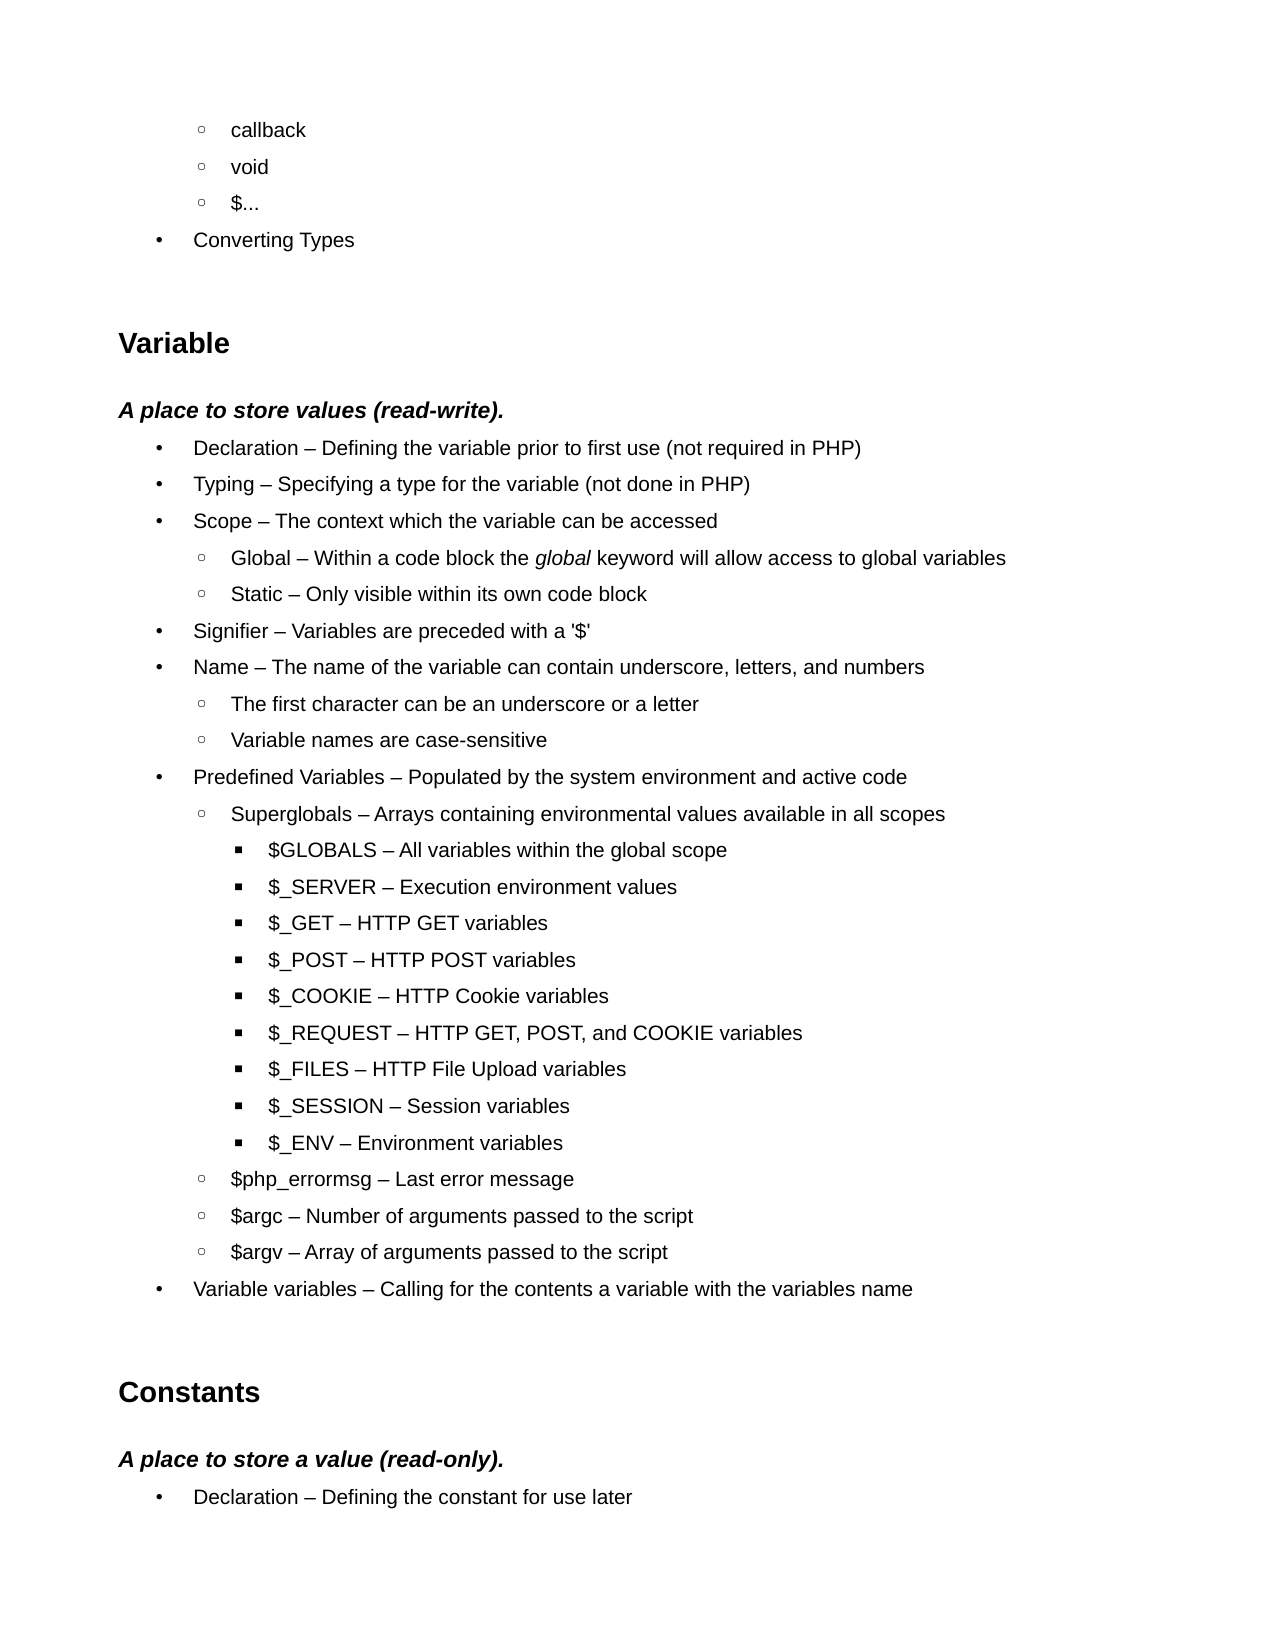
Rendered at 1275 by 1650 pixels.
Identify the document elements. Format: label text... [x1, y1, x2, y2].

list Variable variables – Calling for the contents a variable with the variables name [156, 1277, 1157, 1301]
list Name – The name of the variable can contain underscore, letters, and numbers [156, 655, 1157, 679]
list $_SESSION – Session variables [231, 1094, 1157, 1118]
list $_ENV – Environment variables [231, 1130, 1157, 1154]
subtitle A place to store values (read-write). [118, 397, 1157, 423]
list Signifier – Variables are preceded with a '$' [156, 618, 1157, 643]
list Static – Only visible within its own code block [193, 582, 1157, 606]
list $_GET – HTTP GET variables [231, 911, 1157, 935]
subtitle Variable [118, 326, 1157, 359]
list Superglobals – Arrays containing environmental values available in all scopes [193, 801, 1157, 825]
list $php_errormsg – Last error message [193, 1167, 1157, 1191]
list $_COOKIE – HTTP Cookie variables [231, 984, 1157, 1008]
list $_REQUEST – HTTP GET, POST, and COOKIE variables [231, 1021, 1157, 1045]
list void [193, 155, 1157, 179]
list Typing – Specifying a type for the variable (not done in PHP) [156, 472, 1157, 496]
list Variable names are case-sensitive [193, 728, 1157, 752]
list Converting Types [156, 228, 1157, 252]
list $... [193, 191, 1157, 215]
list $argv – Array of arguments passed to the script [193, 1240, 1157, 1264]
list Global – Within a code block the global keyword will allow access to global variables [193, 545, 1157, 569]
subtitle Constants [118, 1375, 1157, 1408]
list The first character can be an underscore or a letter [193, 692, 1157, 716]
subtitle A place to store a value (read-only). [118, 1446, 1157, 1472]
list Declaration – Defining the variable prior to first use (not required in PHP) [156, 436, 1157, 460]
list Predefined Variables – Populated by the system environment and active code [156, 765, 1157, 789]
list callback [193, 118, 1157, 142]
list $_FILES – HTTP File Upload variables [231, 1057, 1157, 1081]
list $GLOBALS – All variables within the global scope [231, 838, 1157, 862]
list $argc – Number of arguments passed to the script [193, 1203, 1157, 1228]
list Declaration – Defining the constant for use later [156, 1484, 1157, 1509]
list Scope – The context which the variable can be accessed [156, 509, 1157, 533]
list $_POST – HTTP POST variables [231, 948, 1157, 972]
list $_SERVER – Execution environment values [231, 874, 1157, 898]
